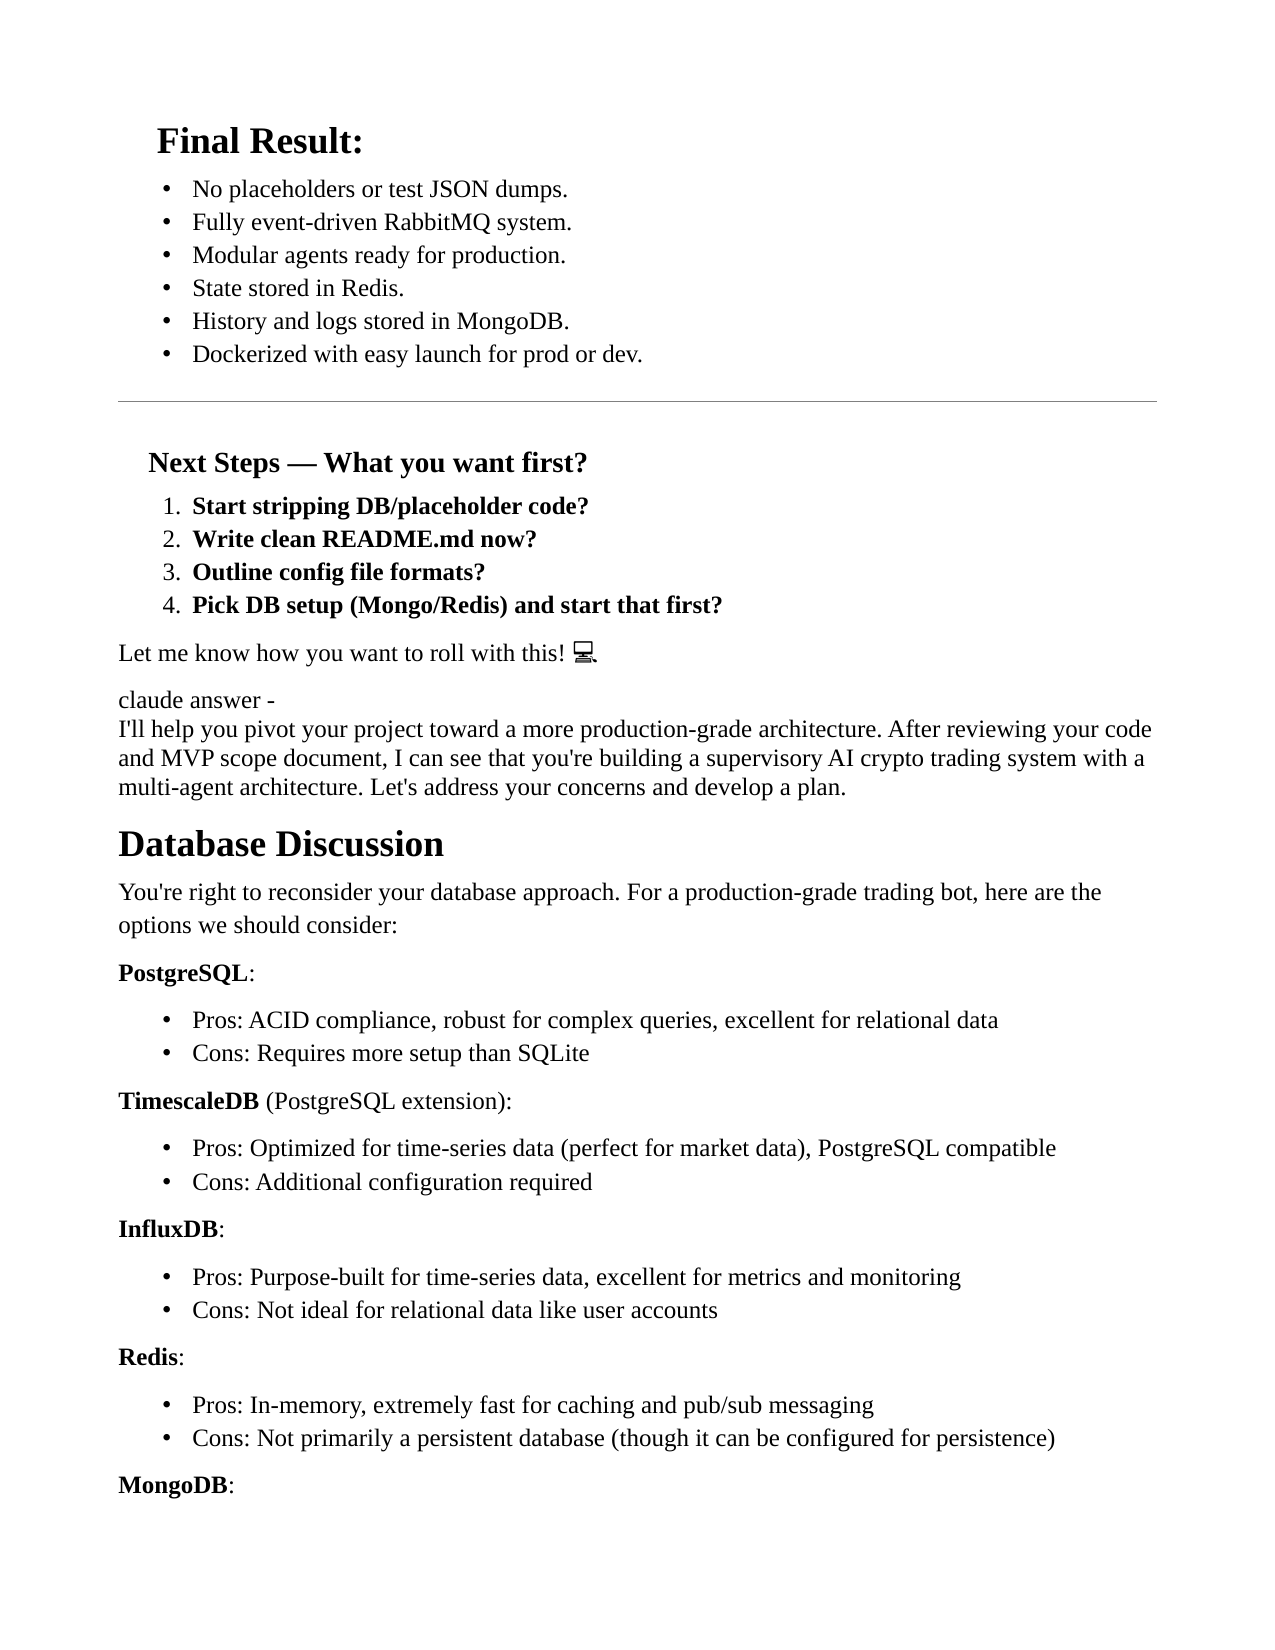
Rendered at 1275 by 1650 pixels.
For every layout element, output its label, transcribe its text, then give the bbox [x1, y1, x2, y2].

text MongoDB: [118, 1471, 1157, 1499]
list Dockerized with easy launch for prod or dev. [162, 339, 1157, 368]
list Pick DB setup (Mongo/Redis) and start that first? [162, 590, 1157, 619]
list Cons: Not ideal for relational data like user accounts [162, 1295, 1157, 1323]
text Redis: [118, 1342, 1157, 1371]
list History and logs stored in MongoDB. [162, 306, 1157, 334]
list No placeholders or test JSON dumps. [162, 174, 1157, 202]
subtitle ✅ Next Steps — What you want first? [118, 445, 1157, 479]
list Write clean README.md now? [162, 524, 1157, 553]
text InfluxDB: [118, 1214, 1157, 1243]
text Let me know how you want to roll with this! 🔥💻 [118, 638, 1157, 667]
list Fully event-driven RabbitMQ system. [162, 207, 1157, 236]
list Outline config file formats? [162, 557, 1157, 586]
list Cons: Not primarily a persistent database (though it can be configured for persistence) [162, 1423, 1157, 1452]
subtitle Database Discussion [118, 821, 1157, 864]
list Cons: Additional configuration required [162, 1167, 1157, 1195]
list Pros: ACID compliance, robust for complex queries, excellent for relational data [162, 1005, 1157, 1034]
list Start stripping DB/placeholder code? [162, 491, 1157, 520]
text TimescaleDB (PostgreSQL extension): [118, 1086, 1157, 1115]
list Modular agents ready for production. [162, 240, 1157, 268]
list Cons: Requires more setup than SQLite [162, 1038, 1157, 1067]
subtitle 🔑 Final Result: [118, 118, 1157, 161]
list Pros: Optimized for time-series data (perfect for market data), PostgreSQL compatible [162, 1133, 1157, 1162]
list State stored in Redis. [162, 273, 1157, 302]
text You're right to reconsider your database approach. For a production-grade trading bot, here are the options we should consider: [118, 877, 1157, 939]
text claude answer - I'll help you pivot your project toward a more production-grade architecture. After reviewing your code and MVP scope document, I can see that you're building a supervisory AI crypto trading system with a multi-agent architecture. Let's address your concerns and develop a plan. [118, 686, 1157, 801]
list Pros: In-memory, extremely fast for caching and pub/sub messaging [162, 1390, 1157, 1419]
text PostgreSQL: [118, 958, 1157, 986]
list Pros: Purpose-built for time-series data, excellent for metrics and monitoring [162, 1262, 1157, 1291]
